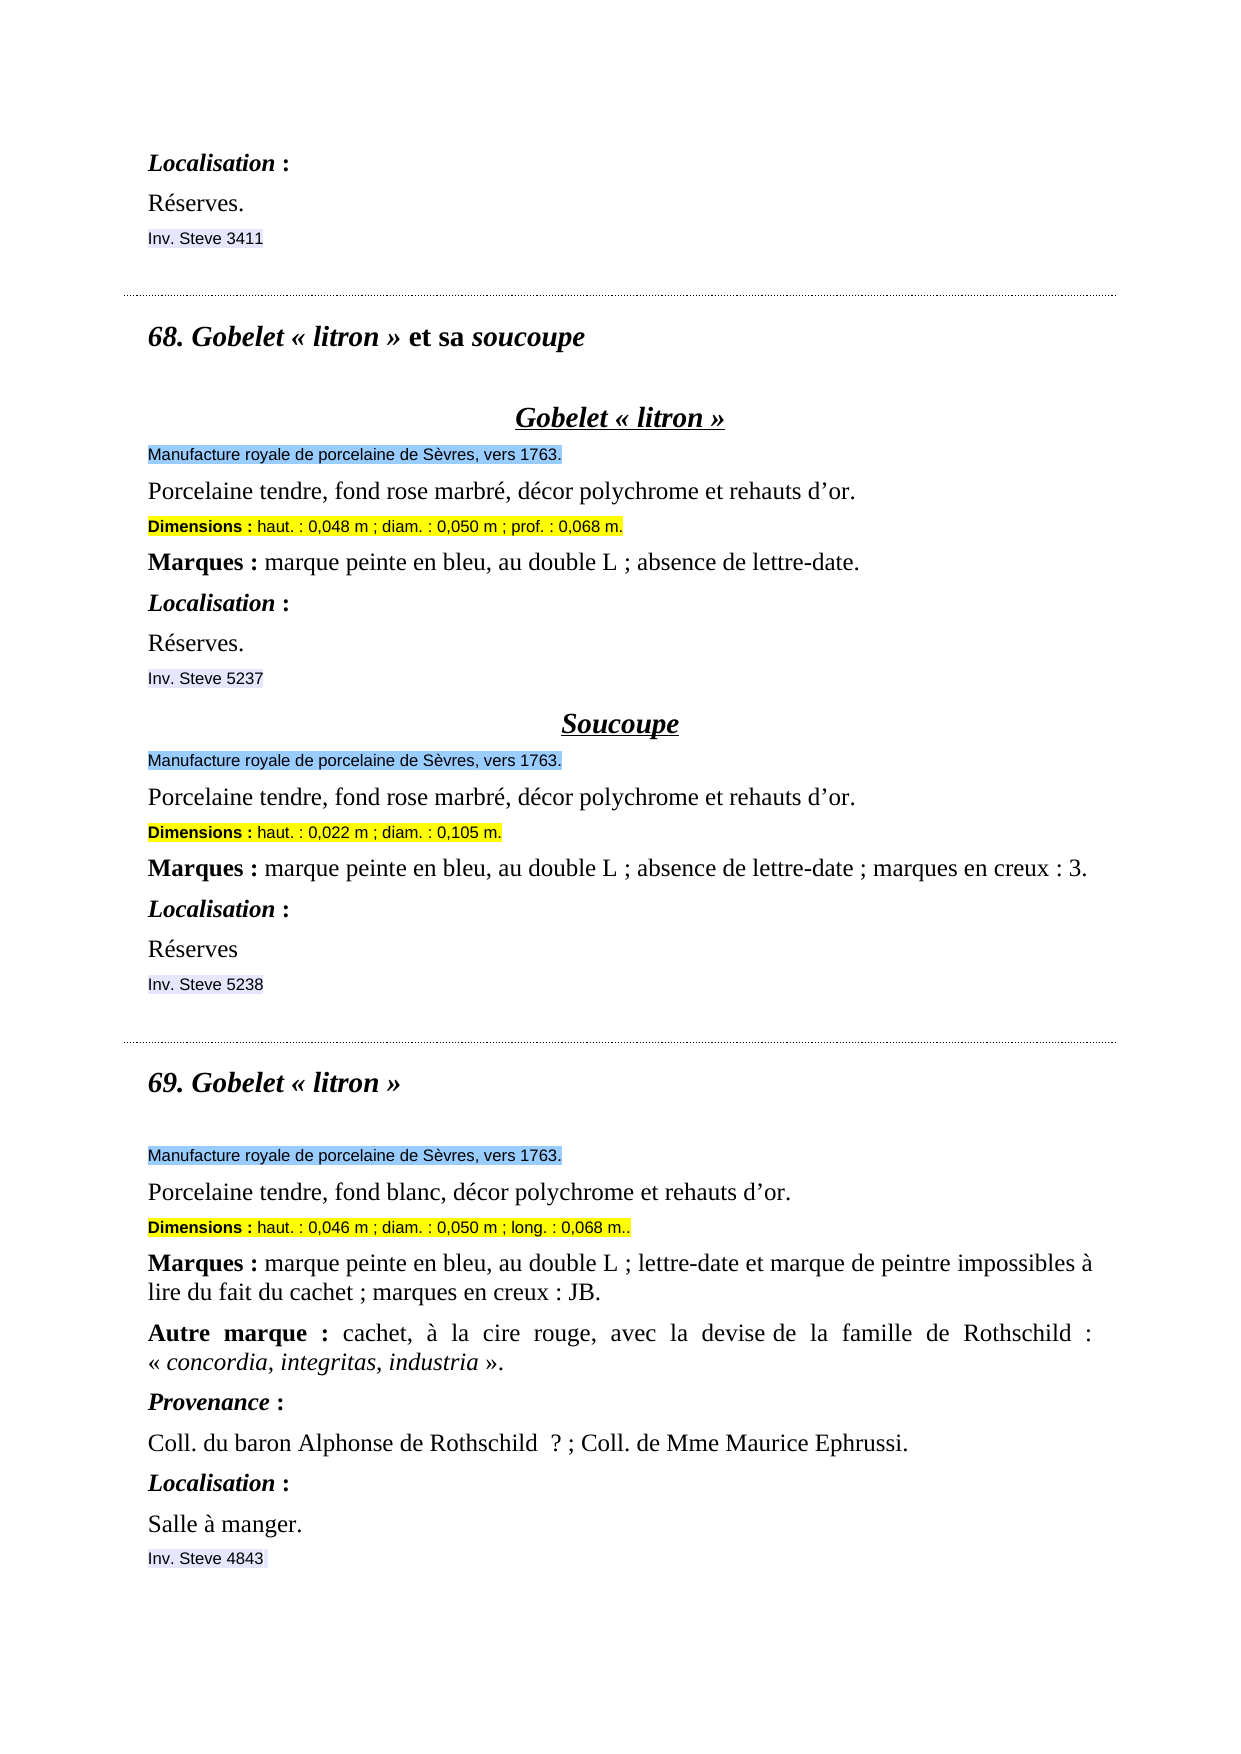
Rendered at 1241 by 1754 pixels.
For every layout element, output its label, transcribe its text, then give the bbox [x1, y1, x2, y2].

text Réserves [148, 934, 1093, 963]
text Dimensions : haut. : 0,048 m ; diam. : 0,050 m ; prof. : 0,068 m. [623, 516, 1093, 536]
text Inv. Steve 5237 [263, 669, 1093, 688]
text Dimensions : haut. : 0,046 m ; diam. : 0,050 m ; long. : 0,068 m.. [631, 1218, 1093, 1237]
text Inv. Steve 5238 [263, 975, 1093, 994]
text Localisation : [148, 894, 1093, 923]
text Dimensions : haut. : 0,022 m ; diam. : 0,105 m. [502, 823, 1093, 842]
text Porcelaine tendre, fond blanc, décor polychrome et rehauts d’or. [148, 1177, 1093, 1206]
text Coll. du baron Alphonse de Rothschild ? ; Coll. de Mme Maurice Ephrussi. [148, 1428, 1093, 1456]
text Inv. Steve 4843 [268, 1549, 1093, 1568]
text Inv. Steve 3411 [263, 229, 1093, 248]
text Localisation : [148, 1468, 1093, 1497]
text Manufacture royale de porcelaine de Sèvres, vers 1763. [562, 751, 1093, 770]
text Autre marque : cachet, à la cire rouge, avec la devise de la famille de Rothschild : « concordia, integritas, industria ». [148, 1318, 1093, 1375]
text Manufacture royale de porcelaine de Sèvres, vers 1763. [562, 1146, 1093, 1165]
subtitle Gobelet « litron » [124, 1042, 1116, 1122]
subtitle Soucoupe [148, 706, 1093, 739]
text Réserves. [148, 628, 1093, 657]
text Marques : marque peinte en bleu, au double L ; absence de lettre-date ; marques en creux : 3. [148, 853, 1093, 882]
text Porcelaine tendre, fond rose marbré, décor polychrome et rehauts d’or. [148, 476, 1093, 505]
subtitle Gobelet « litron » [148, 400, 1093, 433]
text Marques : marque peinte en bleu, au double L ; absence de lettre-date. [148, 547, 1093, 576]
text Marques : marque peinte en bleu, au double L ; lettre-date et marque de peintre impossibles à lire du fait du cachet ; marques en creux : JB. [148, 1248, 1093, 1306]
text Manufacture royale de porcelaine de Sèvres, vers 1763. [562, 445, 1093, 464]
subtitle Gobelet « litron » et sa soucoupe [124, 295, 1116, 376]
text Salle à manger. [148, 1509, 1093, 1537]
text Réserves. [148, 188, 1093, 217]
text Localisation : [148, 148, 1093, 176]
text Porcelaine tendre, fond rose marbré, décor polychrome et rehauts d’or. [148, 782, 1093, 811]
text Provenance : [148, 1387, 1093, 1416]
text Localisation : [148, 588, 1093, 617]
